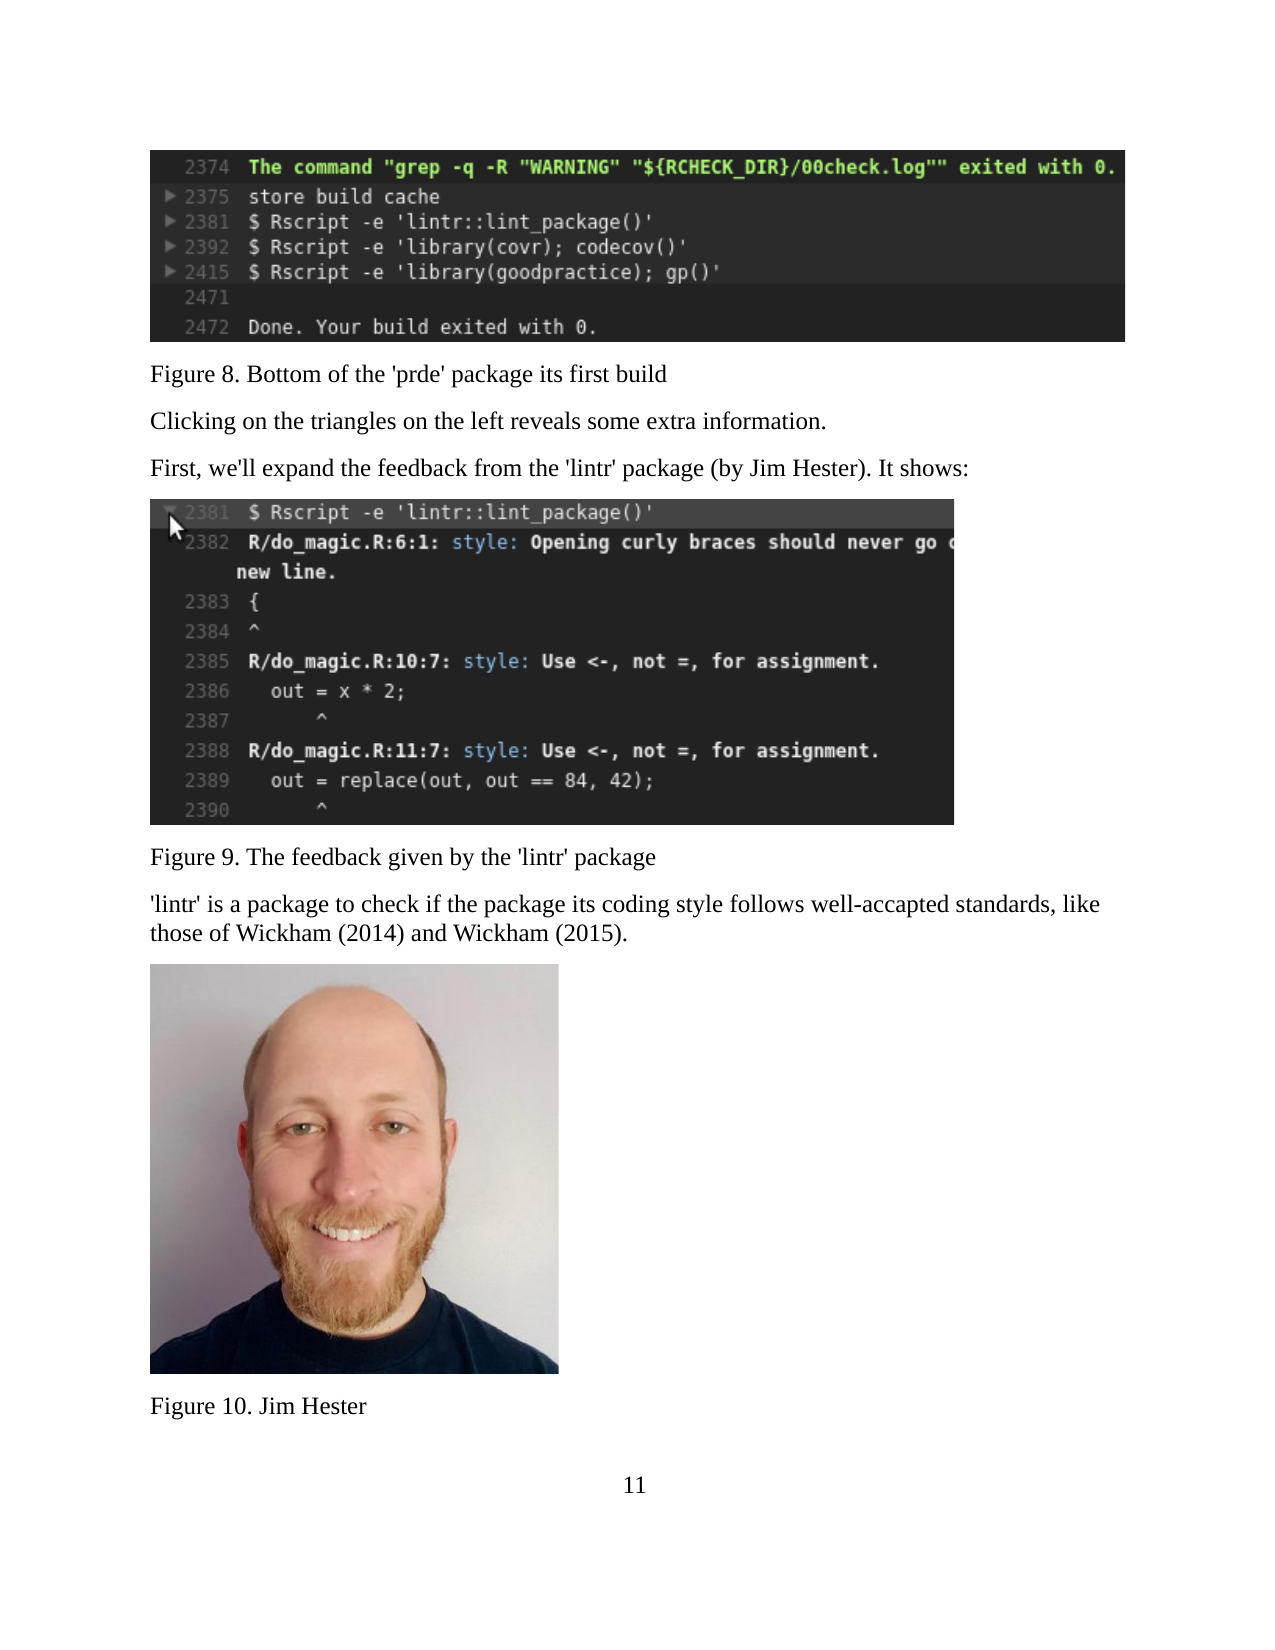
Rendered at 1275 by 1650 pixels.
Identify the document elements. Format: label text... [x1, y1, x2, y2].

text 'lintr' is a package to check if the package its coding style follows well-accapted standards, like those of Wickham (2014) and Wickham (2015). [150, 889, 1125, 947]
picture [150, 964, 559, 1374]
text Figure 10. Jim Hester [150, 1391, 1125, 1420]
text Figure 9. The feedback given by the 'lintr' package [150, 842, 1125, 871]
text Figure 8. Bottom of the 'prde' package its first build [150, 359, 1125, 388]
text Clicking on the triangles on the left reveals some extra information. [150, 406, 1125, 435]
text First, we'll expand the feedback from the 'lintr' package (by Jim Hester). It shows: [150, 453, 1125, 482]
picture [150, 150, 1125, 342]
picture [150, 499, 955, 825]
